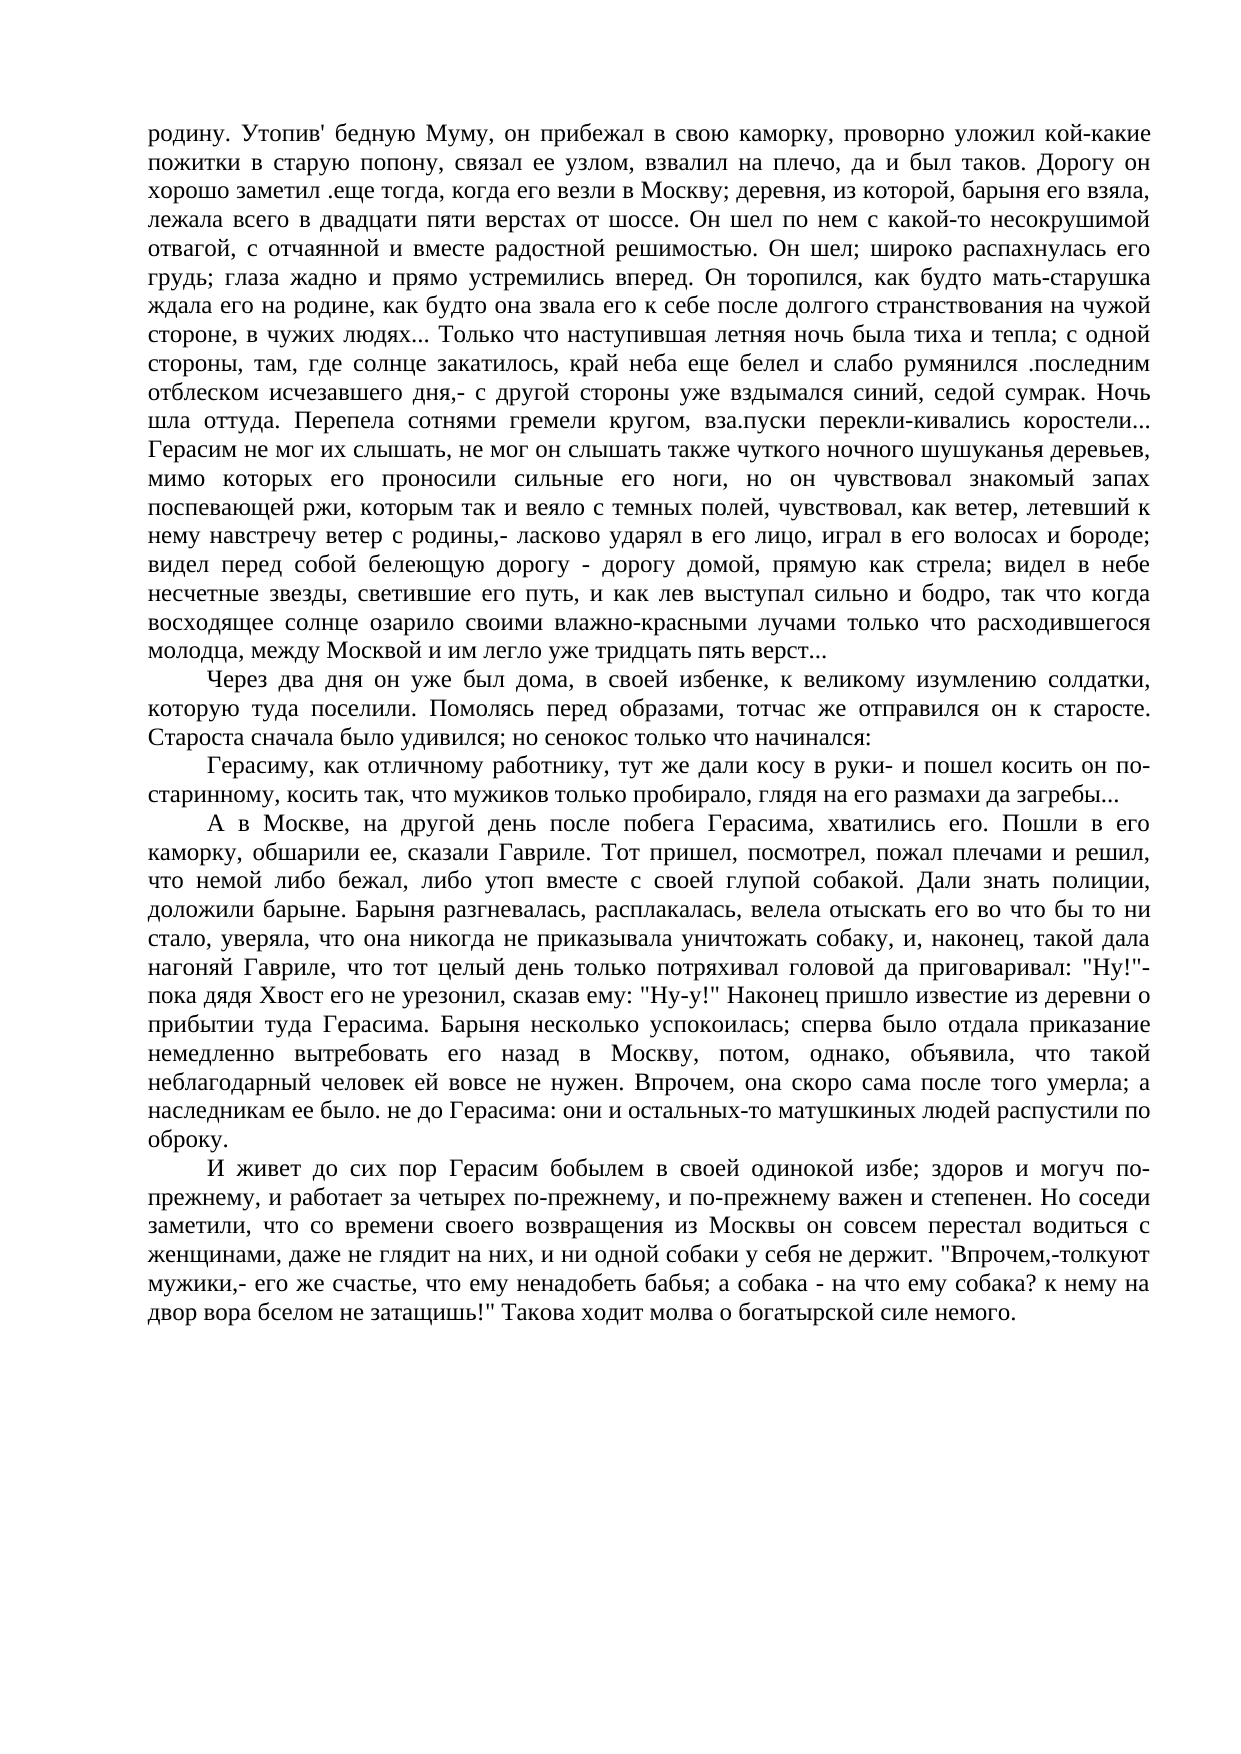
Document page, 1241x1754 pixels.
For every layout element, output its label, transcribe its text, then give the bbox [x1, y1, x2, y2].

text родину. Утопив' бедную Муму, он прибежал в свою каморку, проворно уложил кой-какие пожитки в старую попону, связал ее узлом, взвалил на плечо, да и был таков. Дорогу он хорошо заметил .еще тогда, когда его везли в Москву; деревня, из которой, барыня его взяла, лежала всего в двадцати пяти верстах от шоссе. Он шел по нем с какой-то несокрушимой отвагой, с отчаянной и вместе радостной решимостью. Он шел; широко распахнулась его грудь; глаза жадно и прямо устремились вперед. Он торопился, как будто мать-старушка ждала его на родине, как будто она звала его к себе после долгого странствования на чужой стороне, в чужих людях... Только что наступившая летняя ночь была тиха и тепла; с одной стороны, там, где солнце закатилось, край неба еще белел и слабо румянился .последним отблеском исчезавшего дня,- с другой стороны уже вздымался синий, седой сумрак. Ночь шла оттуда. Перепела сотнями гремели кругом, вза.пуски перекли-кивались коростели... Герасим не мог их слышать, не мог он слышать также чуткого ночного шушуканья деревьев, мимо которых его проносили сильные его ноги, но он чувствовал знакомый запах поспевающей ржи, которым так и веяло с темных полей, чувствовал, как ветер, летевший к нему навстречу ветер с родины,- ласково ударял в его лицо, играл в его волосах и бороде; видел перед собой белеющую дорогу - дорогу домой, прямую как стрела; видел в небе несчетные звезды, светившие его путь, и как лев выступал сильно и бодро, так что когда восходящее солнце озарило своими влажно-красными лучами только что расходившегося молодца, между Москвой и им легло уже тридцать пять верст... [148, 118, 1152, 664]
text Герасиму, как отличному работнику, тут же дали косу в руки- и пошел косить он по-старинному, косить так, что мужиков только пробирало, глядя на его размахи да загребы... [148, 751, 1152, 808]
text А в Москве, на другой день после побега Герасима, хватились его. Пошли в его каморку, обшарили ее, сказали Гавриле. Тот пришел, посмотрел, пожал плечами и решил, что немой либо бежал, либо утоп вместе с своей глупой собакой. Дали знать полиции, доложили барыне. Барыня разгневалась, расплакалась, велела отыскать его во что бы то ни стало, уверяла, что она никогда не приказывала уничтожать собаку, и, наконец, такой дала нагоняй Гавриле, что тот целый день только потряхивал головой да приговаривал: "Ну!"-пока дядя Хвост его не урезонил, сказав ему: "Ну-у!" Наконец пришло известие из деревни о прибытии туда Герасима. Барыня несколько успокоилась; сперва было отдала приказание немедленно вытребовать его назад в Москву, потом, однако, объявила, что такой неблагодарный человек ей вовсе не нужен. Впрочем, она скоро сама после того умерла; а наследникам ее было. не до Герасима: они и остальных-то матушкиных людей распустили по оброку. [148, 808, 1152, 1153]
text И живет до сих пор Герасим бобылем в своей одинокой избе; здоров и могуч по-прежнему, и работает за четырех по-прежнему, и по-прежнему важен и степенен. Но соседи заметили, что со времени своего возвращения из Москвы он совсем перестал водиться с женщинами, даже не глядит на них, и ни одной собаки у себя не держит. "Впрочем,-толкуют мужики,- его же счастье, что ему ненадобеть бабья; а собака - на что ему собака? к нему на двор вора бселом не затащишь!" Такова ходит молва о богатырской силе немого. [148, 1153, 1152, 1326]
text Через два дня он уже был дома, в своей избенке, к великому изумлению солдатки, которую туда поселили. Помолясь перед образами, тотчас же отправился он к старосте. Староста сначала было удивился; но сенокос только что начинался: [148, 664, 1152, 751]
